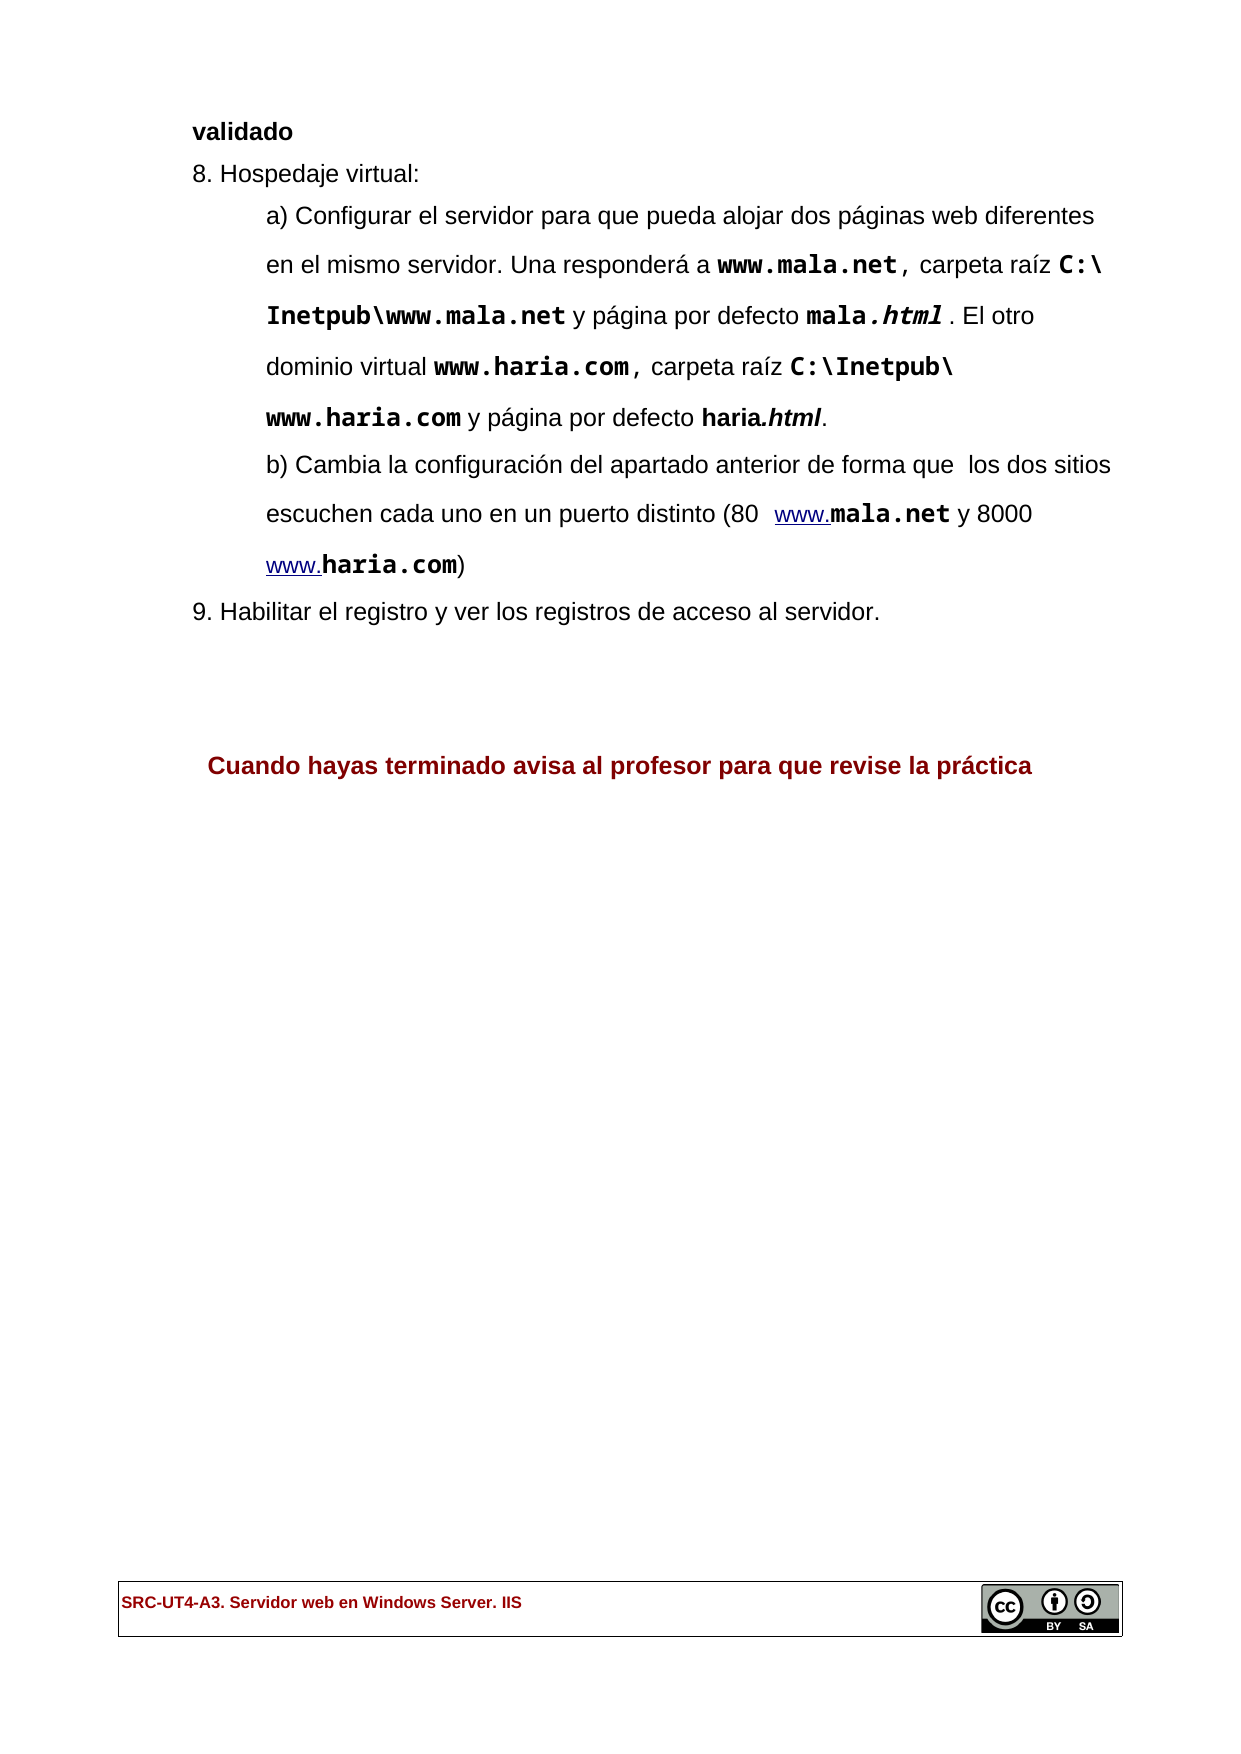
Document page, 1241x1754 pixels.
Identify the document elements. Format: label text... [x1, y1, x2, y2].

text 9. Habilitar el registro y ver los registros de acceso al servidor. [192, 598, 1122, 626]
text validado [192, 118, 1122, 146]
picture [981, 1584, 1119, 1633]
text Cuando hayas terminado avisa al profesor para que revise la práctica [118, 751, 1122, 779]
text a) Configurar el servidor para que pueda alojar dos páginas web diferentes en el mismo servidor. Una responderá a www.mala.net, carpeta raíz C:\Inetpub\www.mala.net y página por defecto mala.html . El otro dominio virtual www.haria.com, carpeta raíz C:\Inetpub\www.haria.com y página por defecto haria.html. [266, 202, 1122, 434]
text b) Cambia la configuración del apartado anterior de forma que los dos sitios escuchen cada uno en un puerto distinto (80 www.mala.net y 8000 www.haria.com) [266, 451, 1122, 581]
text 8. Hospedaje virtual: [192, 160, 1122, 188]
